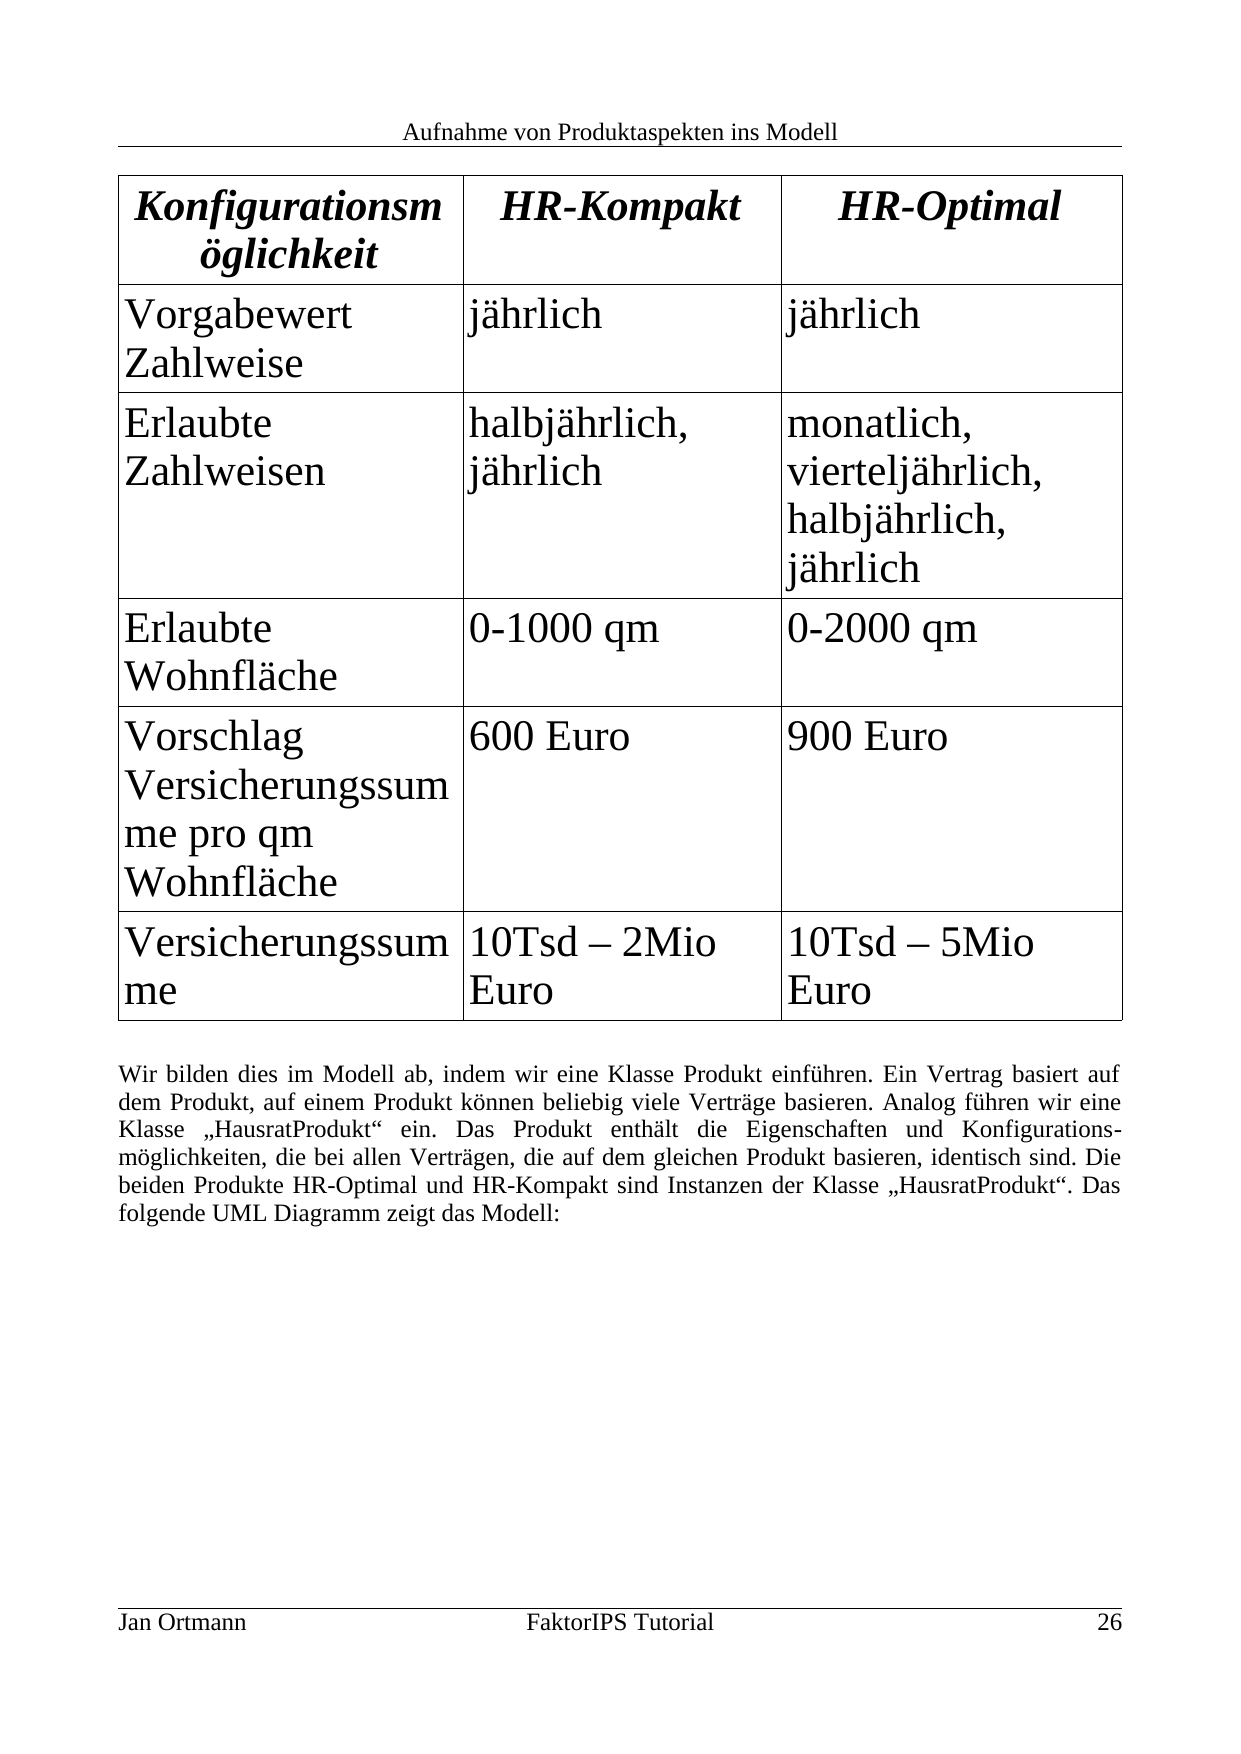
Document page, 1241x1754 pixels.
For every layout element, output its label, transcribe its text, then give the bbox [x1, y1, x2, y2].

text Wir bilden dies im Modell ab, indem wir eine Klasse Produkt einführen. Ein Vertrag basiert auf dem Produkt, auf einem Produkt können beliebig viele Verträge basieren. Analog führen wir eine Klasse „HausratProdukt“ ein. Das Produkt enthält die Eigenschaften und Konfigurations­möglichkeiten, die bei allen Verträgen, die auf dem gleichen Produkt basieren, identisch sind. Die beiden Produkte HR-Optimal und HR-Kompakt sind Instanzen der Klasse „HausratProdukt“. Das folgende UML Diagramm zeigt das Modell: [118, 1060, 1122, 1226]
table_cell monatlich, vierteljährlich, halbjährlich, jährlich [782, 393, 1122, 598]
table_cell jährlich [782, 285, 1122, 392]
table_header Konfigurationsmöglichkeit [119, 176, 463, 284]
table_cell Erlaubte Wohnfläche [119, 599, 463, 706]
table_cell 10Tsd – 5Mio Euro [782, 912, 1122, 1020]
table_header HR-Optimal [782, 176, 1122, 284]
table_cell 900 Euro [782, 707, 1122, 911]
table_cell Erlaubte Zahlweisen [119, 393, 463, 598]
table_header HR-Kompakt [464, 176, 781, 284]
table_cell jährlich [464, 285, 781, 392]
table_cell Vorgabewert Zahlweise [119, 285, 463, 392]
table_cell 0-2000 qm [782, 599, 1122, 706]
table_cell 600 Euro [464, 707, 781, 911]
table_cell 10Tsd – 2Mio Euro [464, 912, 781, 1020]
table_cell Versicherungssumme [119, 912, 463, 1020]
table_cell halbjährlich, jährlich [464, 393, 781, 598]
table_cell 0-1000 qm [464, 599, 781, 706]
table_cell Vorschlag Versicherungssumme pro qm Wohnfläche [119, 707, 463, 911]
